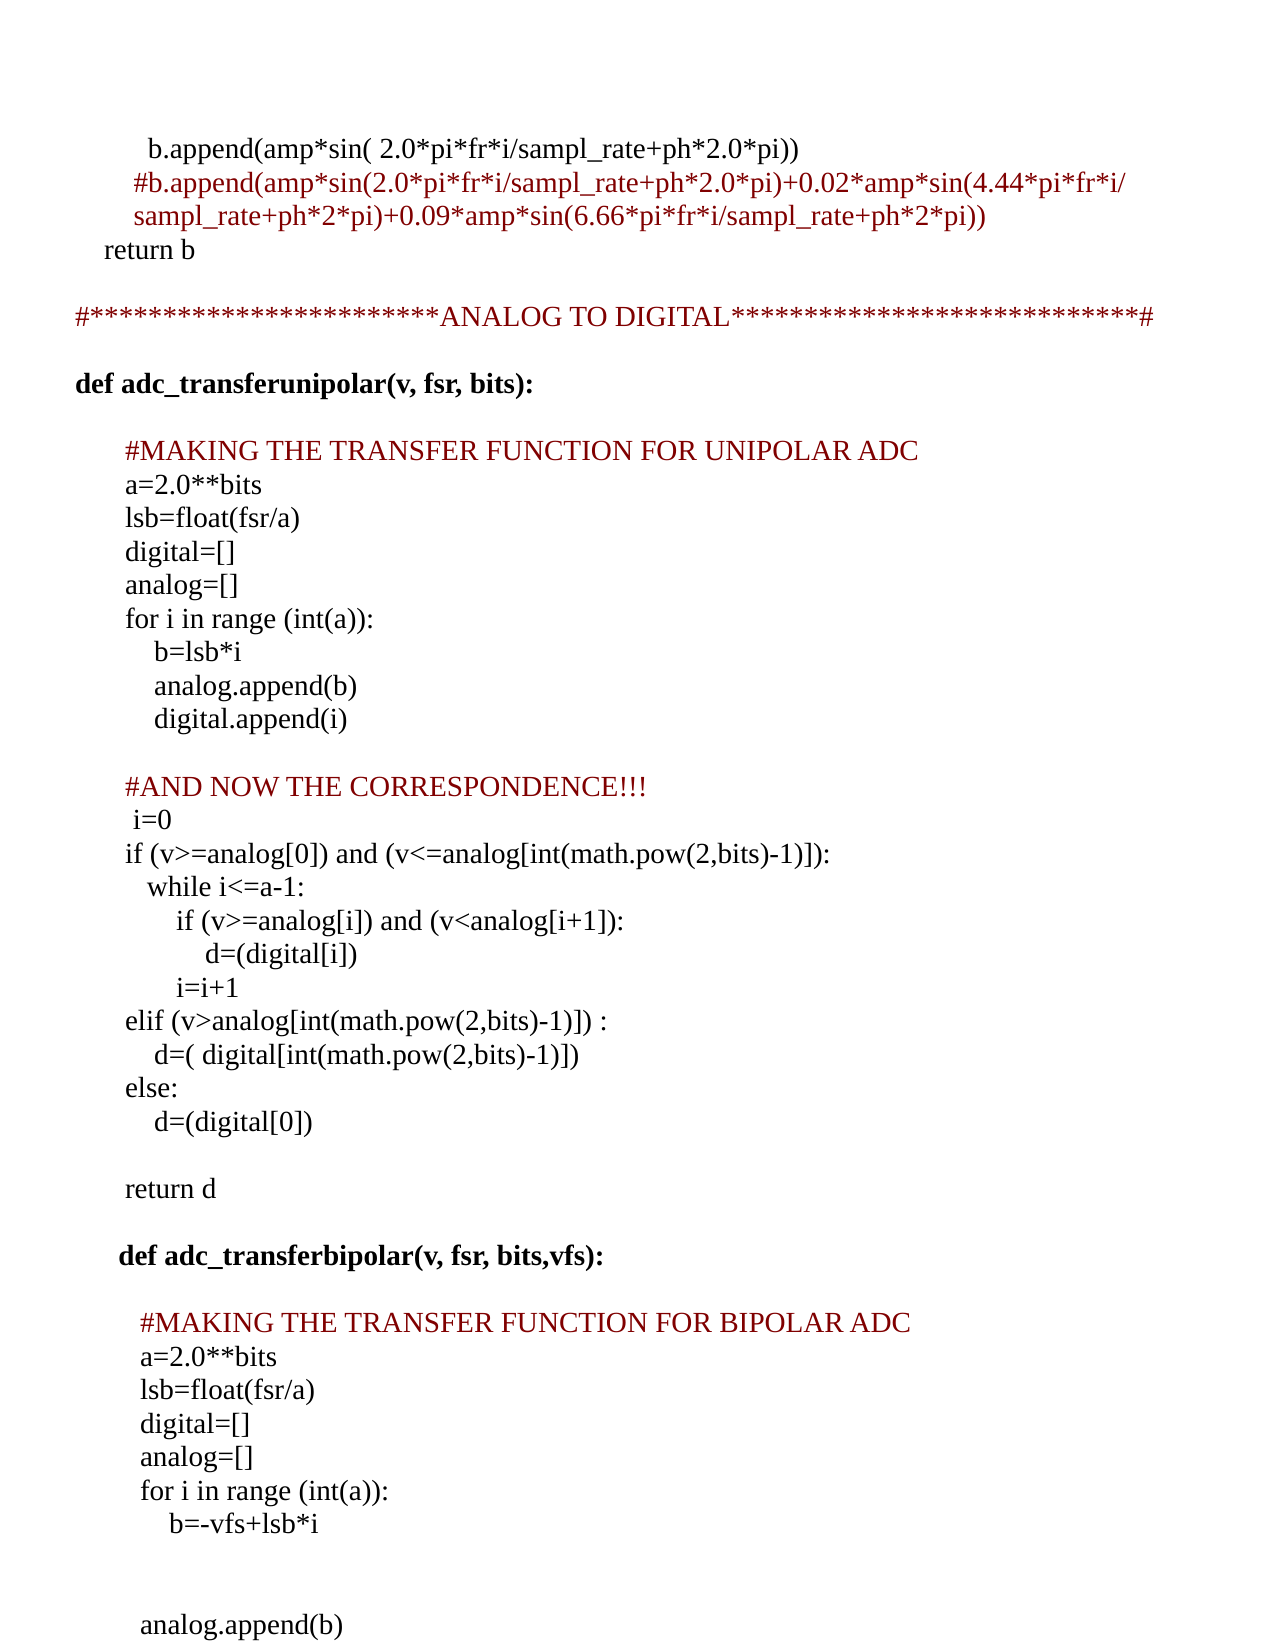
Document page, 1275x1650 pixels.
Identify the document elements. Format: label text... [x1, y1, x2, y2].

text return b [75, 232, 1157, 266]
text for i in range (int(a)): [96, 601, 1157, 634]
text d=( digital[int(math.pow(2,bits)-1)]) [96, 1037, 1157, 1071]
text for i in range (int(a)): [111, 1473, 1157, 1507]
text a=2.0**bits [96, 467, 1157, 500]
text digital=[] [111, 1406, 1157, 1439]
text digital.append(i) [96, 702, 1157, 735]
text lsb=float(fsr/a) [111, 1372, 1157, 1406]
text d=(digital[i]) [96, 936, 1157, 970]
text def adc_transferbipolar(v, fsr, bits,vfs): [118, 1238, 1157, 1272]
text analog.append(b) [111, 1607, 1157, 1641]
text if (v>=analog[0]) and (v<=analog[int(math.pow(2,bits)-1)]): [96, 836, 1157, 869]
text #AND NOW THE CORRESPONDENCE!!! [96, 769, 1157, 802]
text #************************ANALOG TO DIGITAL****************************# [75, 299, 1157, 333]
text b=-vfs+lsb*i [111, 1507, 1157, 1540]
text while i<=a-1: [96, 869, 1157, 903]
text elif (v>analog[int(math.pow(2,bits)-1)]) : [96, 1003, 1157, 1037]
text i=0 [118, 802, 1157, 836]
text if (v>=analog[i]) and (v<analog[i+1]): [96, 903, 1157, 936]
text a=2.0**bits [111, 1339, 1157, 1372]
text def adc_transferunipolar(v, fsr, bits): [75, 366, 1157, 400]
text #b.append(amp*sin(2.0*pi*fr*i/sampl_rate+ph*2.0*pi)+0.02*amp*sin(4.44*pi*fr*i/sampl_rate+ph*2*pi)+0.09*amp*sin(6.66*pi*fr*i/sampl_rate+ph*2*pi)) [133, 165, 1157, 232]
text analog=[] [111, 1439, 1157, 1473]
text #MAKING THE TRANSFER FUNCTION FOR BIPOLAR ADC [111, 1305, 1157, 1339]
text digital=[] [96, 534, 1157, 567]
text analog.append(b) [96, 668, 1157, 702]
text lsb=float(fsr/a) [96, 500, 1157, 534]
text analog=[] [96, 567, 1157, 601]
text b.append(amp*sin( 2.0*pi*fr*i/sampl_rate+ph*2.0*pi)) [75, 131, 1157, 165]
text else: [96, 1071, 1157, 1104]
text #MAKING THE TRANSFER FUNCTION FOR UNIPOLAR ADC [96, 433, 1157, 467]
text b=lsb*i [96, 634, 1157, 668]
text d=(digital[0]) [96, 1104, 1157, 1138]
text return d [96, 1171, 1157, 1205]
text i=i+1 [96, 970, 1157, 1003]
